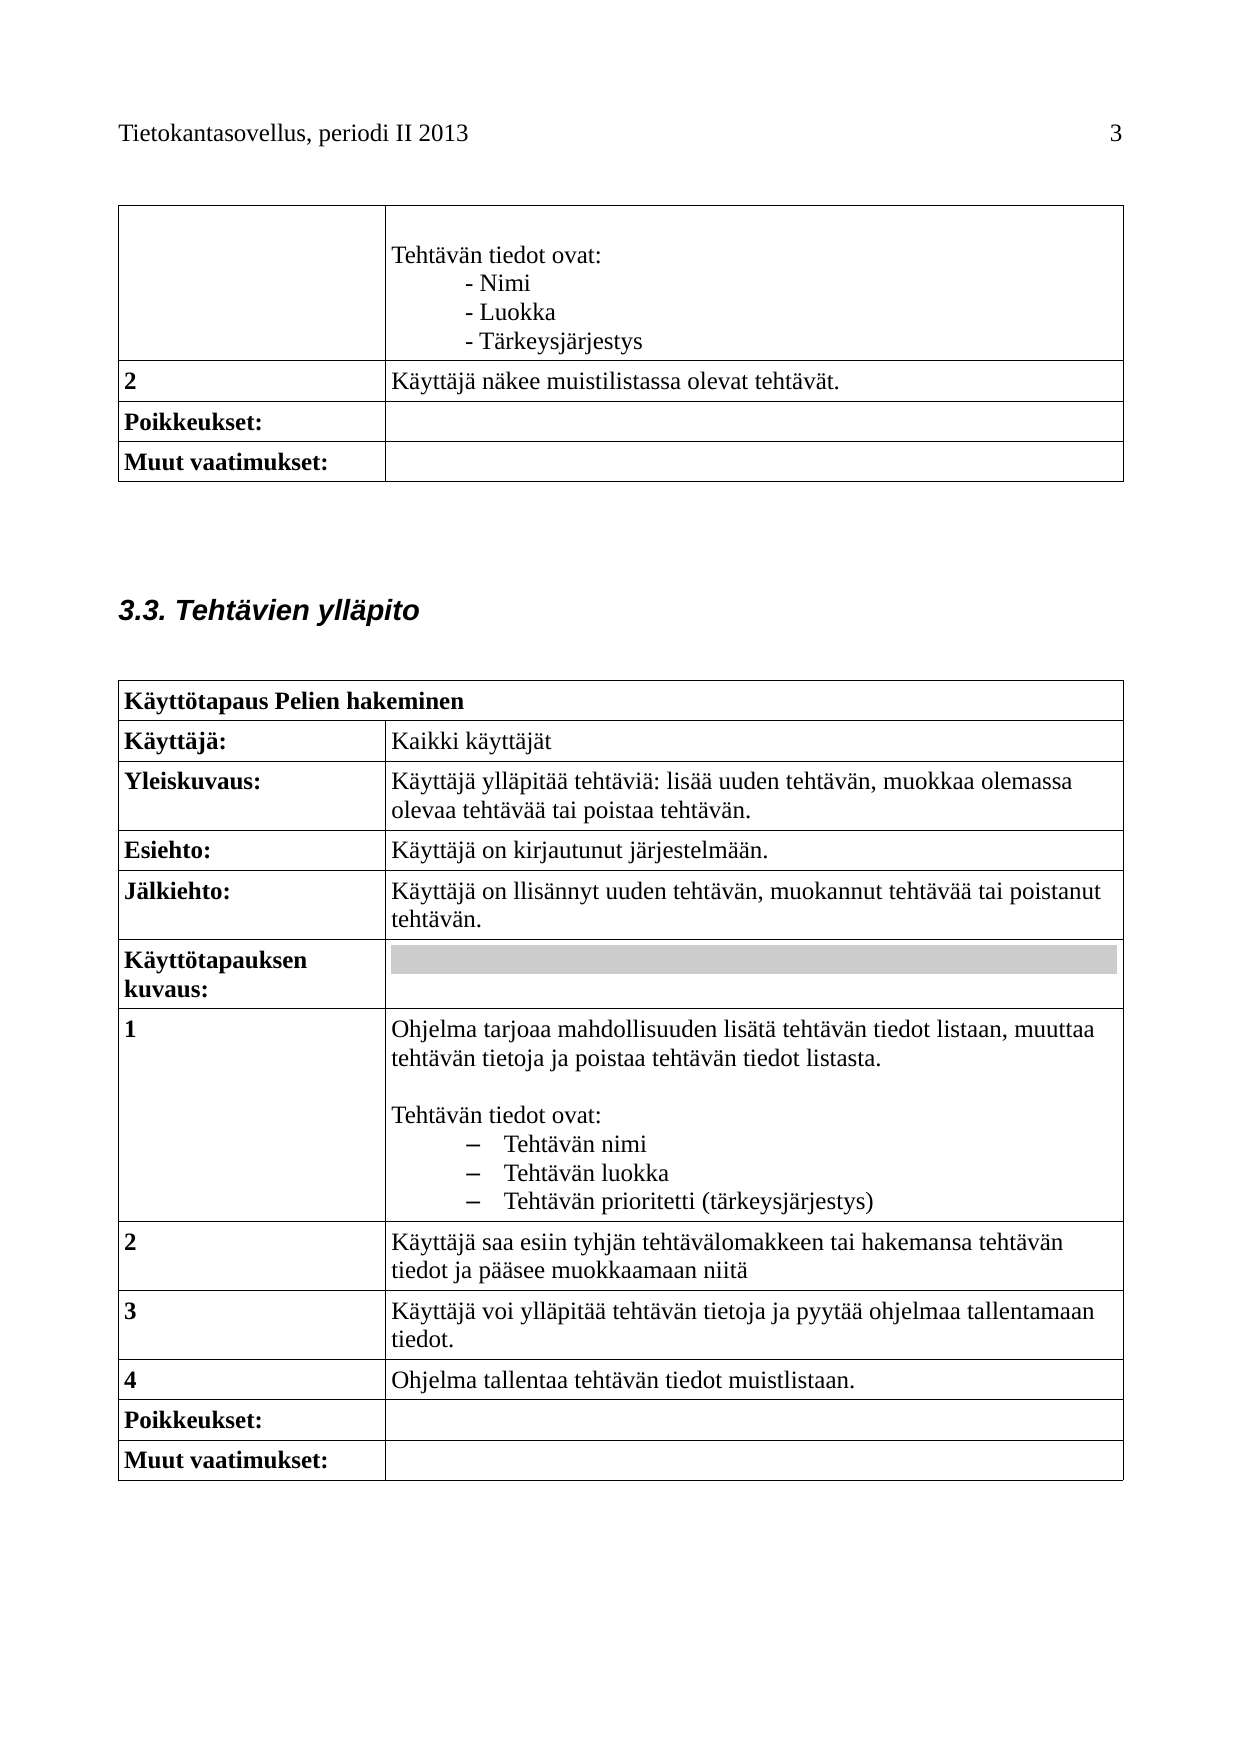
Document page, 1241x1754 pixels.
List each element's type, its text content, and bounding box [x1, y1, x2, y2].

table_cell Ohjelma tallentaa tehtävän tiedot muistlistaan. [386, 1360, 1123, 1399]
table_cell Tehtävän tiedot ovat: - Nimi - Luokka - Tärkeysjärjestys [386, 206, 1123, 360]
table_cell Käyttötapauksen kuvaus: [119, 940, 385, 1008]
subtitle 3.3. Tehtävien ylläpito [118, 593, 1122, 626]
table_cell 2 [119, 1222, 385, 1290]
table_cell 2 [119, 361, 385, 401]
table_cell Yleiskuvaus: [119, 762, 385, 830]
table_cell Käyttäjä: [119, 721, 385, 761]
table_cell 1 [119, 1009, 385, 1221]
table_cell Poikkeukset: [119, 1400, 385, 1440]
table_cell 4 [119, 1360, 385, 1399]
table_cell Käyttäjä saa esiin tyhjän tehtävälomakkeen tai hakemansa tehtävän tiedot ja pääsee muokkaamaan niitä [386, 1222, 1123, 1290]
table_cell [386, 1400, 1123, 1440]
table_cell Poikkeukset: [119, 402, 385, 441]
table_cell [386, 1441, 1123, 1480]
table_cell Käyttäjä voi ylläpitää tehtävän tietoja ja pyytää ohjelmaa tallentamaan tiedot. [386, 1291, 1123, 1359]
table_cell [386, 442, 1123, 481]
table_cell [386, 940, 1123, 1008]
table_cell Käyttäjä on llisännyt uuden tehtävän, muokannut tehtävää tai poistanut tehtävän. [386, 871, 1123, 939]
table_cell [119, 206, 385, 360]
table_cell Kaikki käyttäjät [386, 721, 1123, 761]
table_cell Esiehto: [119, 831, 385, 870]
table_cell Jälkiehto: [119, 871, 385, 939]
table_cell Käyttäjä ylläpitää tehtäviä: lisää uuden tehtävän, muokkaa olemassa olevaa tehtävää tai poistaa tehtävän. [386, 762, 1123, 830]
table_cell Käyttäjä näkee muistilistassa olevat tehtävät. [386, 361, 1123, 401]
table_cell Käyttäjä on kirjautunut järjestelmään. [386, 831, 1123, 870]
table_cell 3 [119, 1291, 385, 1359]
table_cell Muut vaatimukset: [119, 1441, 385, 1480]
table_cell [386, 402, 1123, 441]
table_cell Muut vaatimukset: [119, 442, 385, 481]
table_cell Ohjelma tarjoaa mahdollisuuden lisätä tehtävän tiedot listaan, muuttaa tehtävän tietoja ja poistaa tehtävän tiedot listasta. Tehtävän tiedot ovat: Tehtävän nimi Tehtävän luokka Tehtävän prioritetti (tärkeysjärjestys) [386, 1009, 1123, 1221]
table_header Käyttötapaus Pelien hakeminen [119, 681, 1123, 720]
